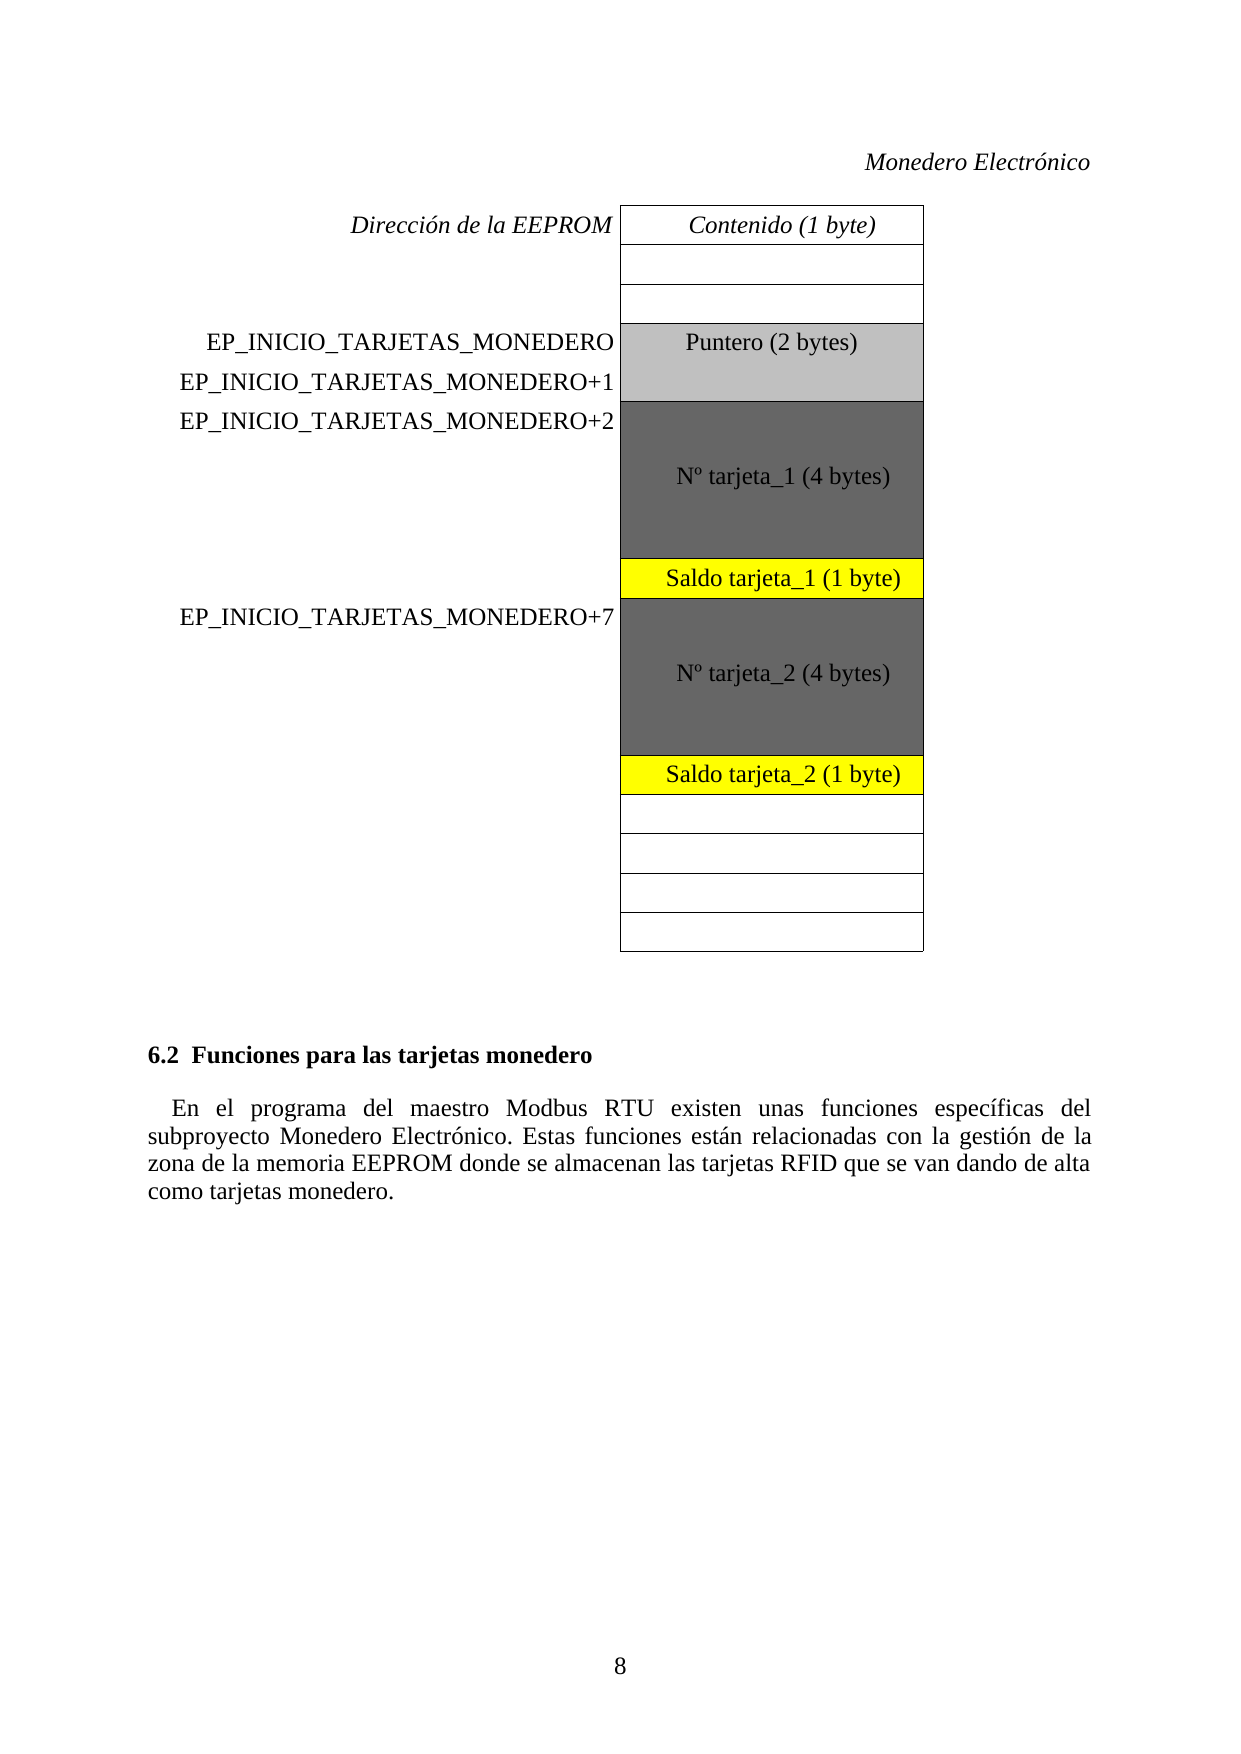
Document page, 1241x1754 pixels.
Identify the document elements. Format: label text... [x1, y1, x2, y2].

table_cell [148, 480, 620, 519]
subtitle Funciones para las tarjetas monedero [148, 1041, 1092, 1069]
table_cell [148, 558, 620, 598]
text En el programa del maestro Modbus RTU existen unas funciones específicas del subproyecto Monedero Electrónico. Estas funciones están relacionadas con la gestión de la zona de la memoria EEPROM donde se almacenan las tarjetas RFID que se van dando de alta como tarjetas monedero. [148, 1094, 1092, 1205]
table_cell [148, 755, 620, 794]
table_cell [621, 834, 923, 872]
table_header Contenido (1 byte) [621, 206, 923, 244]
table_cell [148, 637, 620, 676]
table_cell Saldo tarjeta_2 (1 byte) [621, 756, 923, 794]
table_cell [621, 913, 923, 951]
table_cell [148, 794, 620, 833]
table_cell [148, 441, 620, 480]
table_cell [621, 245, 923, 283]
table_cell [148, 873, 620, 912]
table_cell [621, 874, 923, 912]
table_cell [148, 833, 620, 872]
table_cell [148, 715, 620, 755]
table_cell EP_INICIO_TARJETAS_MONEDERO+1 [148, 362, 620, 401]
table_cell Saldo tarjeta_1 (1 byte) [621, 559, 923, 598]
table_cell [621, 795, 923, 833]
table_cell Puntero (2 bytes) [621, 324, 923, 401]
table_cell [148, 912, 620, 951]
table_cell [148, 284, 620, 323]
table_cell [621, 285, 923, 323]
table_cell Nº tarjeta_2 (4 bytes) [621, 599, 923, 755]
table_header Dirección de la EEPROM [148, 205, 620, 244]
table_cell EP_INICIO_TARJETAS_MONEDERO+7 [148, 598, 620, 637]
table_cell EP_INICIO_TARJETAS_MONEDERO+2 [148, 401, 620, 441]
table_cell [148, 244, 620, 283]
table_cell [148, 676, 620, 715]
table_cell [148, 519, 620, 558]
table_cell EP_INICIO_TARJETAS_MONEDERO [148, 323, 620, 362]
table_cell Nº tarjeta_1 (4 bytes) [621, 402, 923, 558]
